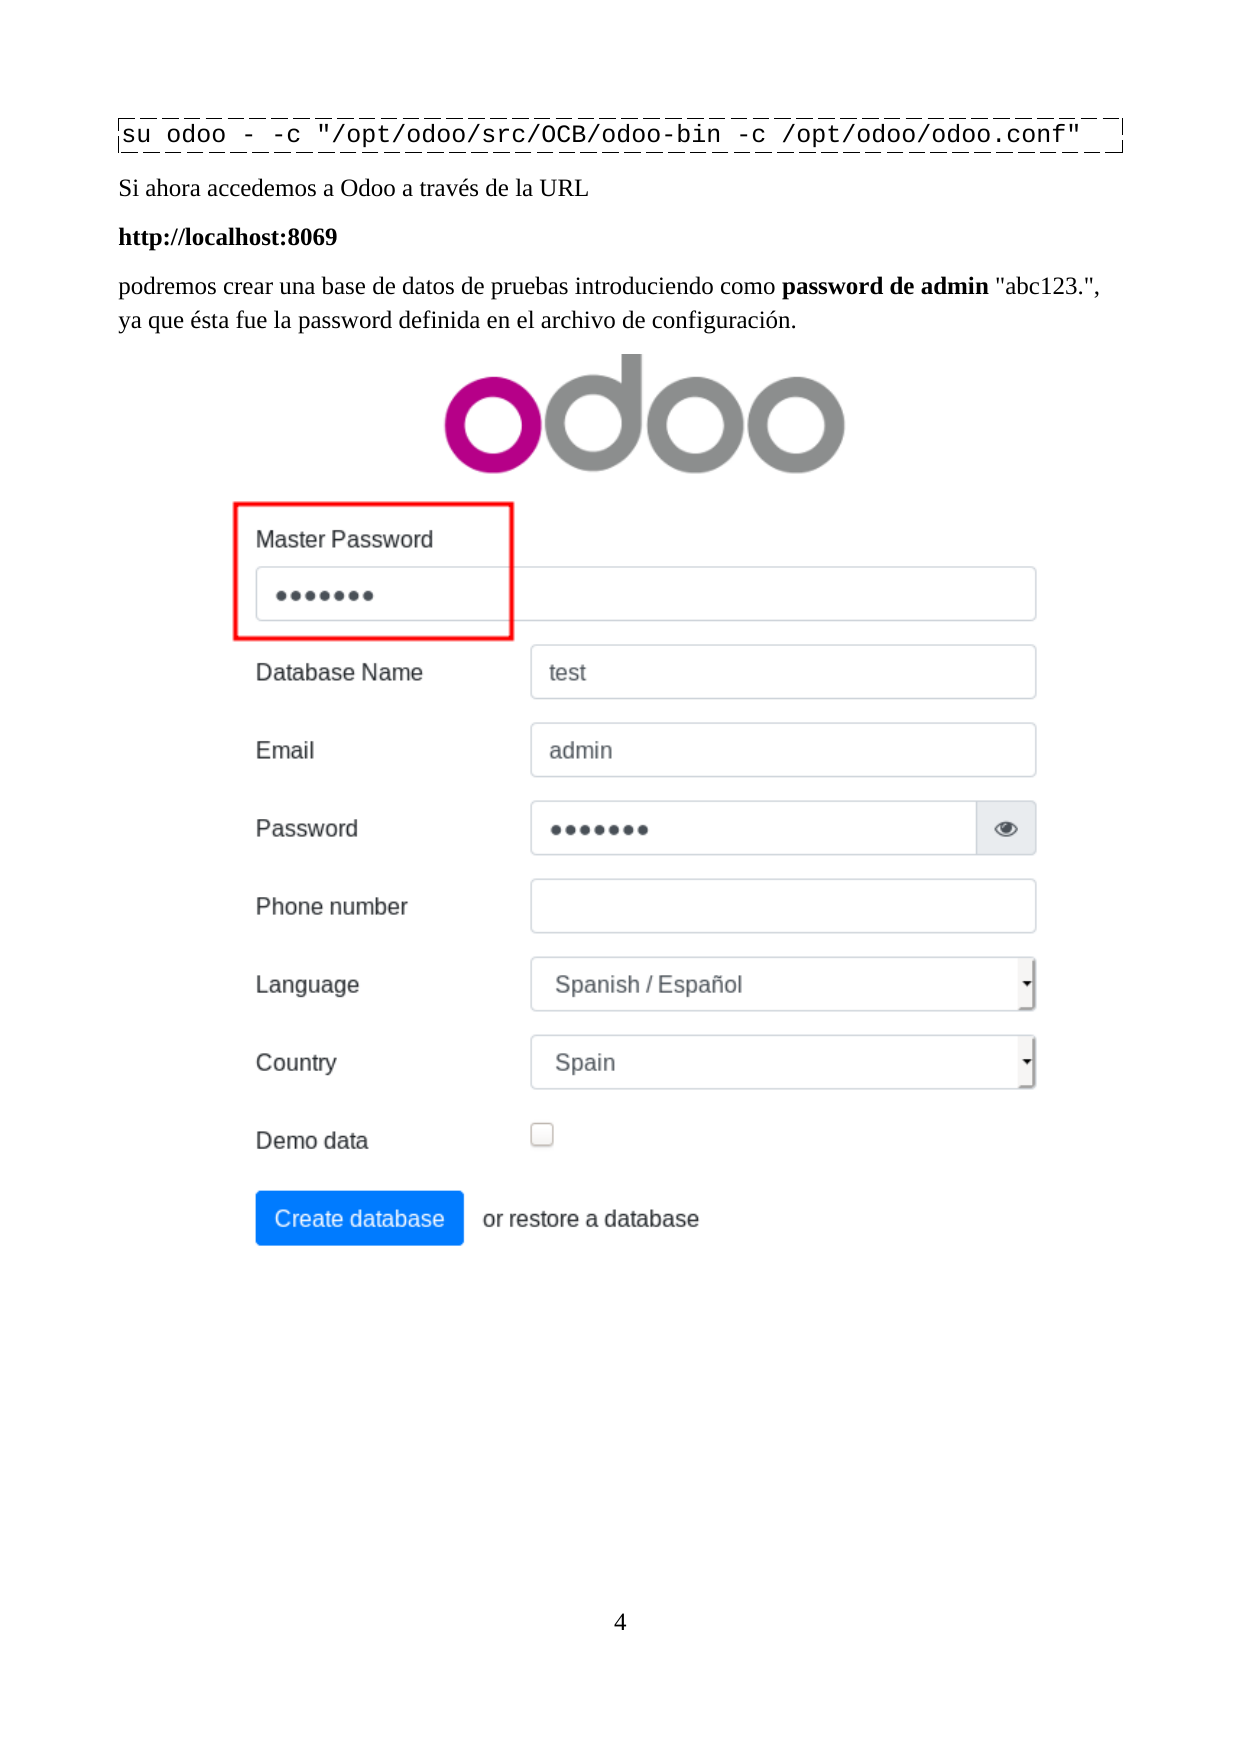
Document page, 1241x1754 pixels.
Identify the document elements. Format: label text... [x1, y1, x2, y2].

text su odoo - -c "/opt/odoo/src/OCB/odoo-bin -c /opt/odoo/odoo.conf" [118, 118, 1122, 152]
text Si ahora accedemos a Odoo a través de la URL [118, 173, 1122, 201]
picture [133, 354, 1107, 1271]
text podremos crear una base de datos de pruebas introduciendo como password de admin "abc123.", ya que ésta fue la password definida en el archivo de configuración. [118, 271, 1122, 334]
text http://localhost:8069 [118, 222, 1122, 251]
